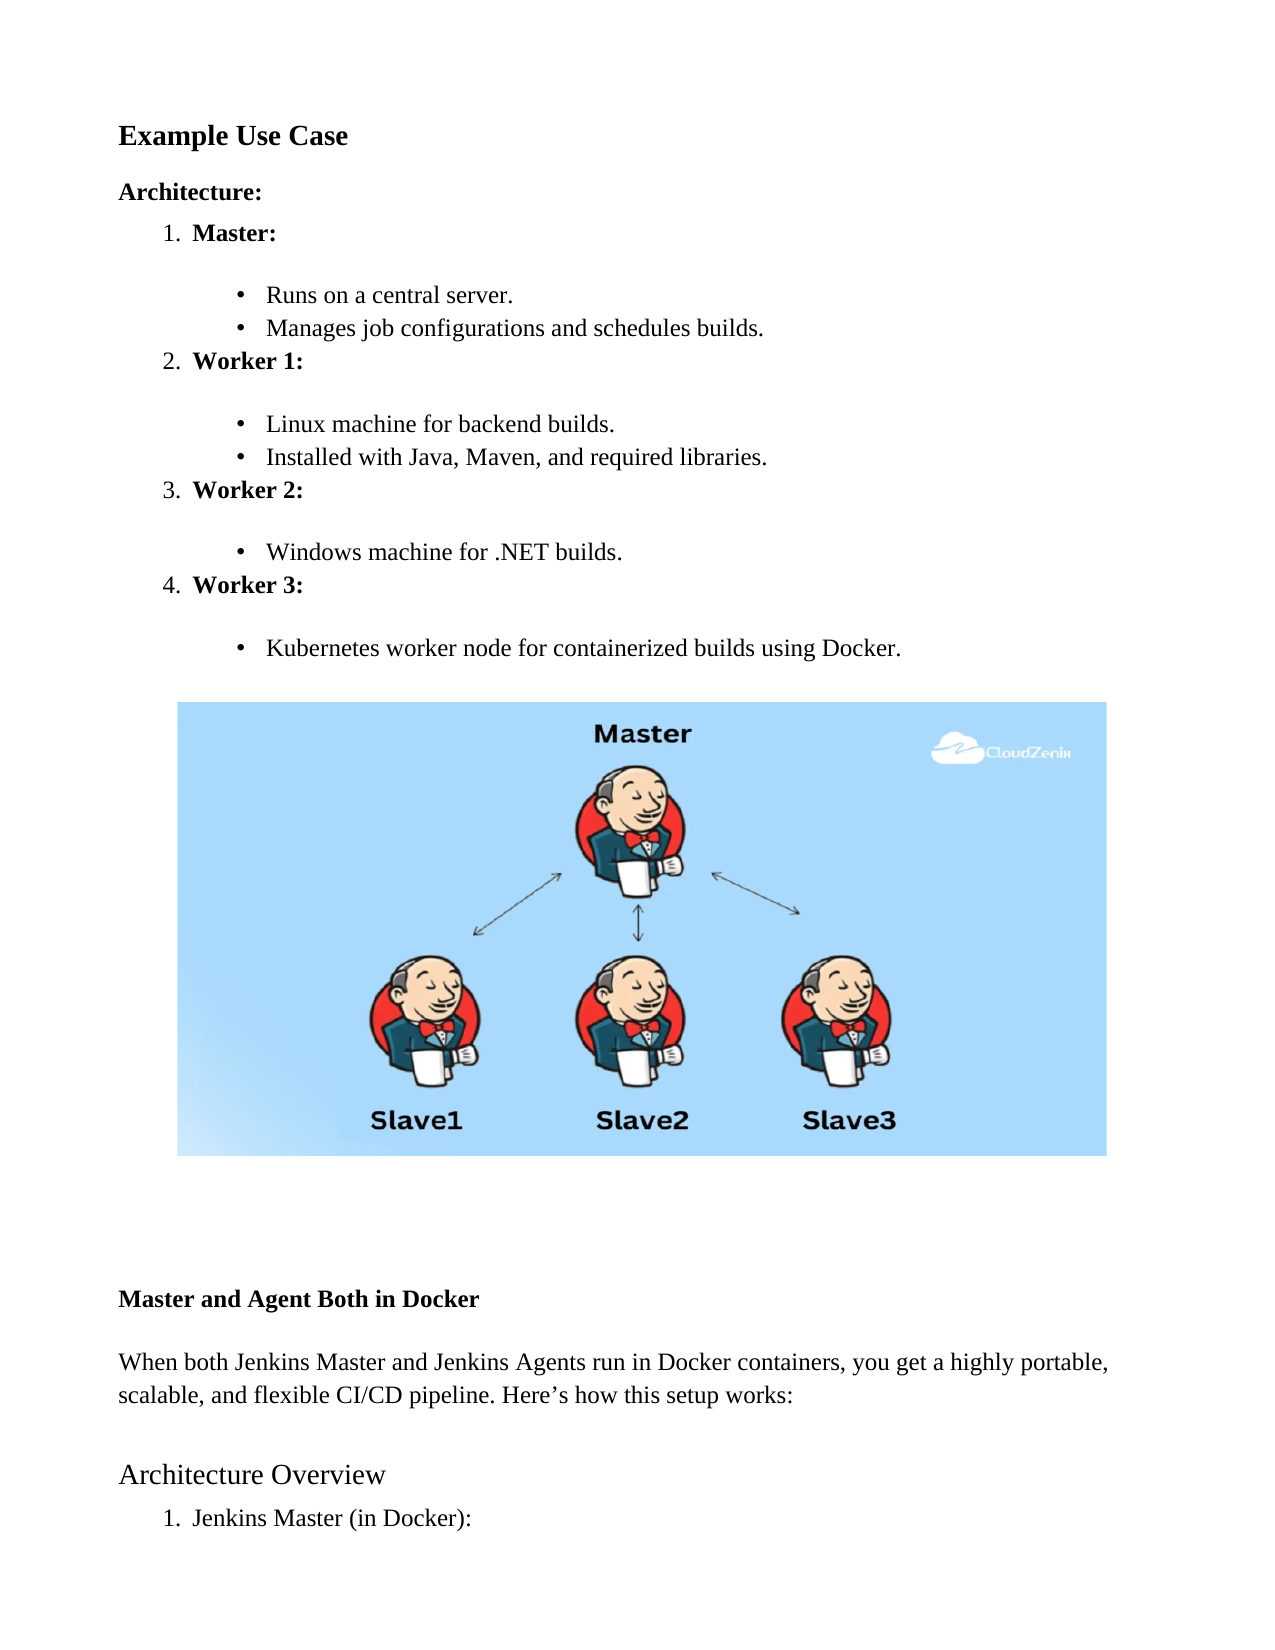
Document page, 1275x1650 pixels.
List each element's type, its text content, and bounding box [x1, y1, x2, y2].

list Runs on a central server. [236, 280, 1157, 309]
subtitle Architecture: [118, 177, 1157, 205]
list Manages job configurations and schedules builds. [236, 313, 1157, 342]
list Kubernetes worker node for containerized builds using Docker. [236, 633, 1157, 662]
list Jenkins Master (in Docker): [162, 1503, 1157, 1532]
picture [177, 702, 1107, 1156]
text When both Jenkins Master and Jenkins Agents run in Docker containers, you get a highly portable, scalable, and flexible CI/CD pipeline. Here’s how this setup works: [118, 1347, 1157, 1409]
list Installed with Java, Maven, and required libraries. [236, 442, 1157, 471]
list Windows machine for .NET builds. [236, 537, 1157, 566]
list Worker 3: [162, 571, 1157, 599]
list Master: [162, 218, 1157, 247]
list Linux machine for backend builds. [236, 409, 1157, 438]
subtitle Example Use Case [118, 118, 1157, 152]
text Master and Agent Both in Docker [118, 1284, 1157, 1313]
list Worker 2: [162, 475, 1157, 504]
list Worker 1: [162, 346, 1157, 375]
subtitle Architecture Overview [118, 1457, 1157, 1491]
